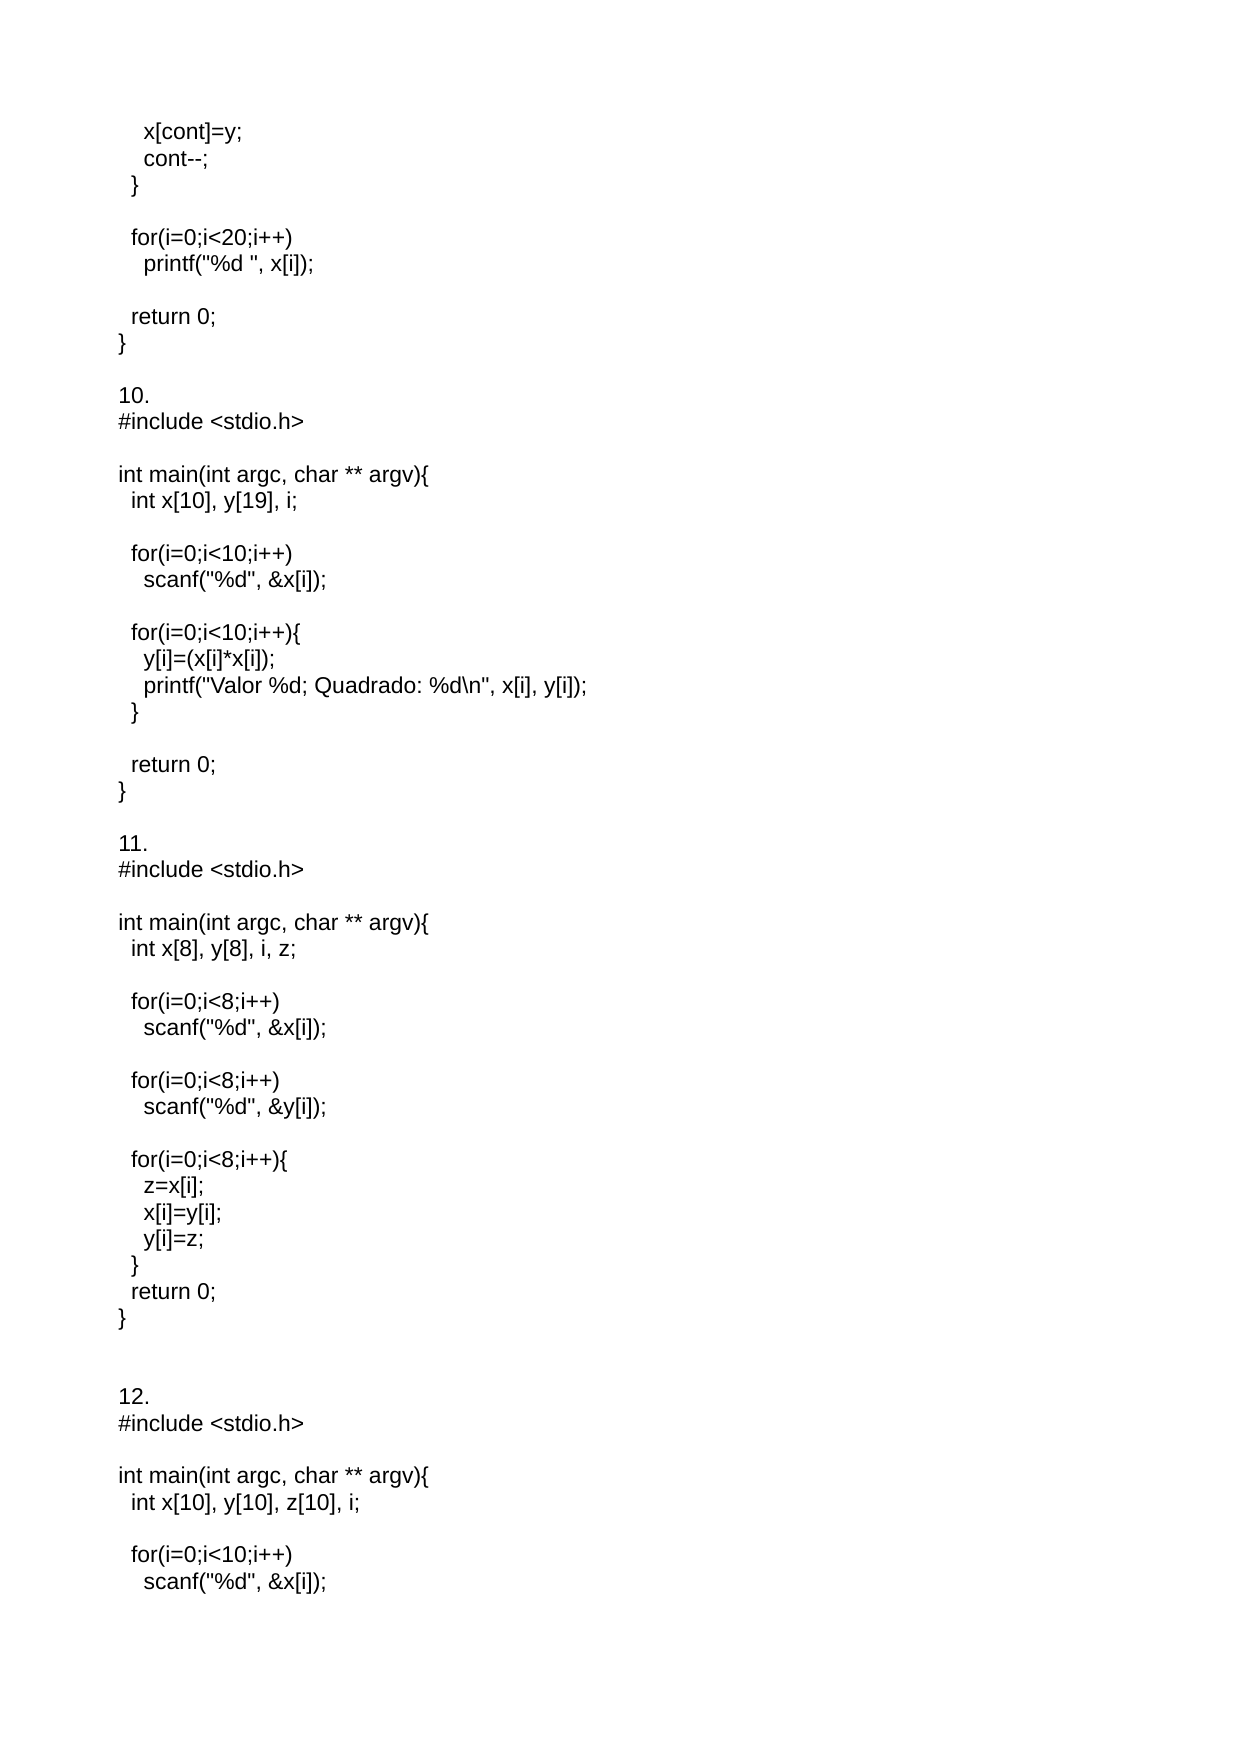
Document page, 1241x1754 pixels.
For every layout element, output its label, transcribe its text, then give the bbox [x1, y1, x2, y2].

text x[cont]=y; cont--; } for(i=0;i<20;i++) printf("%d ", x[i]); return 0; } [118, 118, 1122, 382]
text 10. [118, 382, 1122, 408]
text #include <stdio.h> int main(int argc, char ** argv){ int x[10], y[19], i; for(i=0;i<10;i++) scanf("%d", &x[i]); for(i=0;i<10;i++){ y[i]=(x[i]*x[i]); printf("Valor %d; Quadrado: %d\n", x[i], y[i]); } return 0; } [118, 408, 1122, 830]
text #include <stdio.h> int main(int argc, char ** argv){ int x[10], y[10], z[10], i; for(i=0;i<10;i++) scanf("%d", &x[i]); [118, 1409, 1122, 1620]
text 11. [118, 830, 1122, 856]
text #include <stdio.h> int main(int argc, char ** argv){ int x[8], y[8], i, z; for(i=0;i<8;i++) scanf("%d", &x[i]); for(i=0;i<8;i++) scanf("%d", &y[i]); for(i=0;i<8;i++){ z=x[i]; x[i]=y[i]; y[i]=z; } return 0; } [118, 856, 1122, 1357]
text 12. [118, 1383, 1122, 1409]
